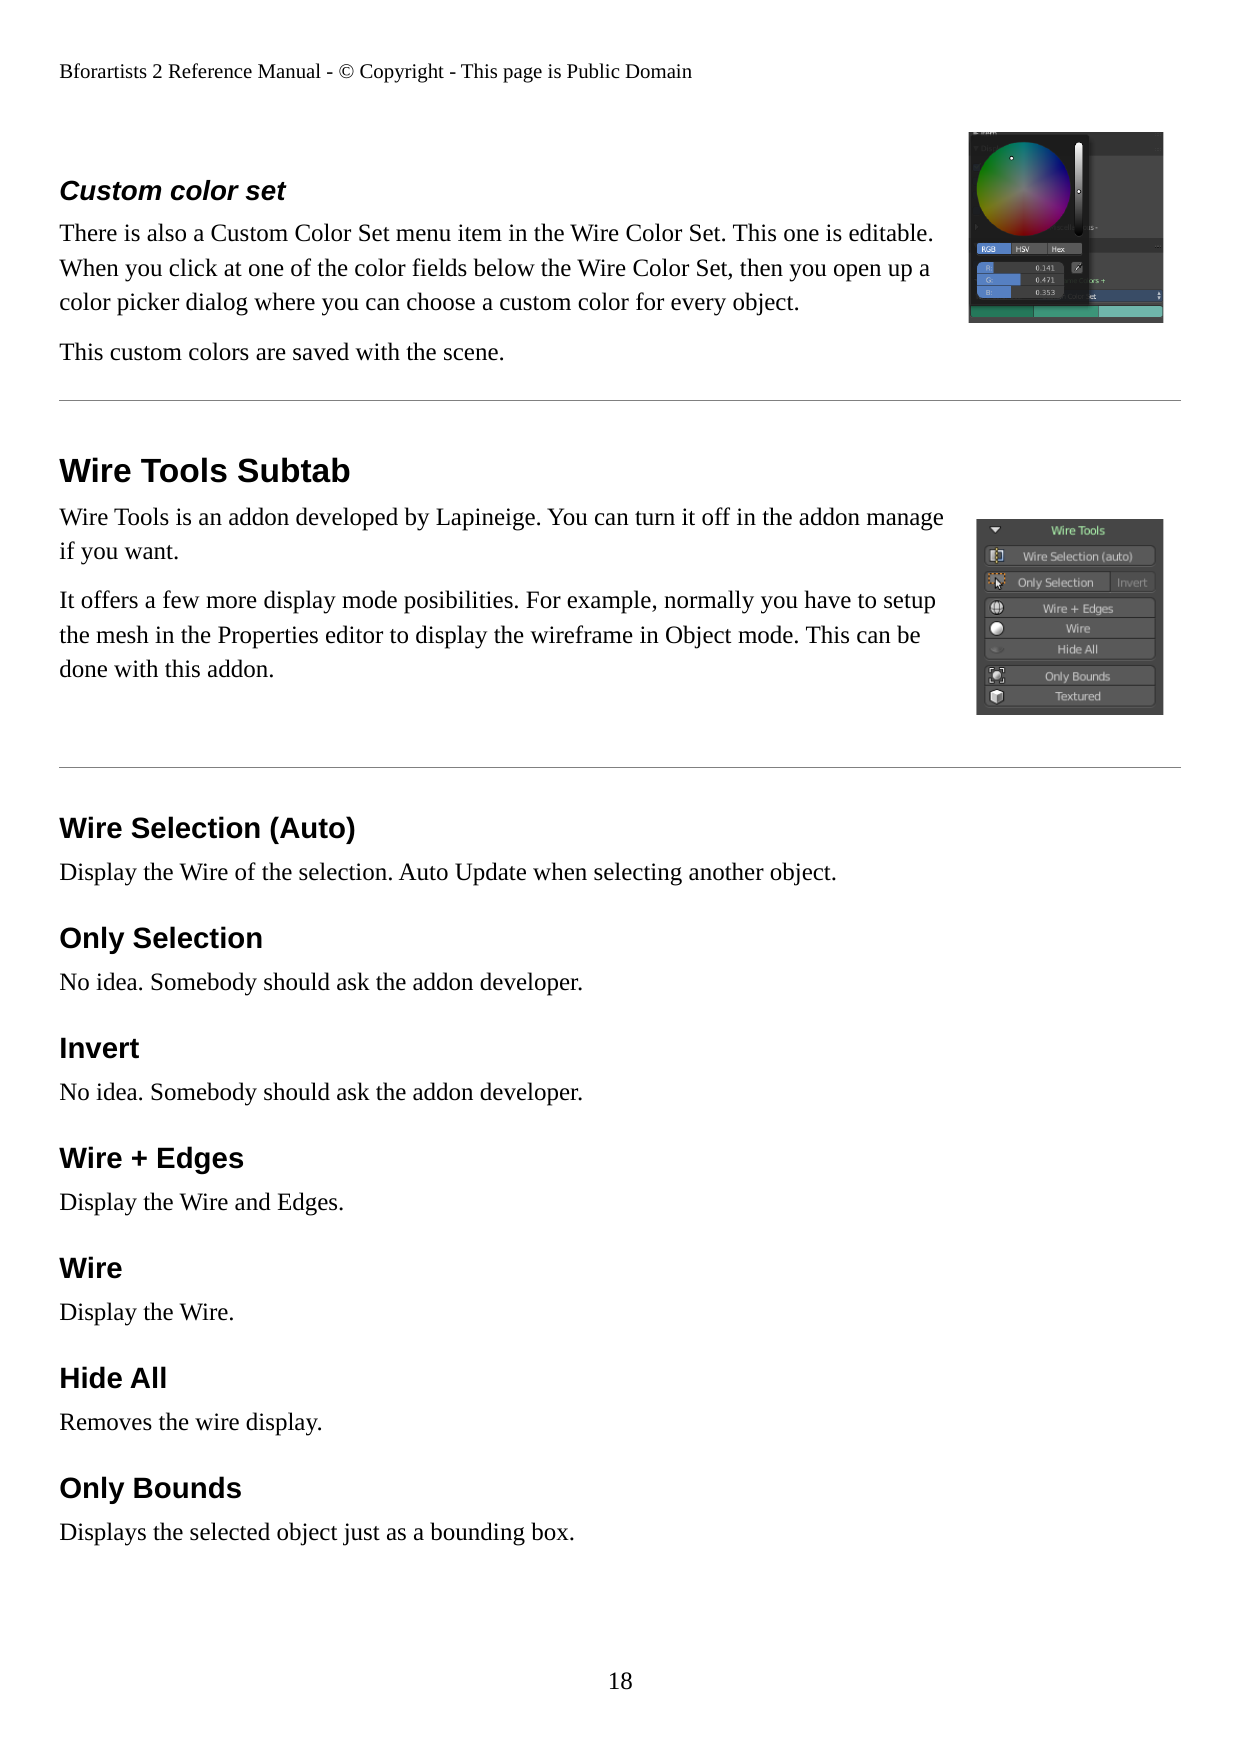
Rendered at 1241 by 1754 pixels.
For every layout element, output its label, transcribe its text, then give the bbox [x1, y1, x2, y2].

picture [968, 132, 1164, 323]
subtitle Invert [59, 1031, 1181, 1065]
subtitle Wire Tools Subtab [59, 451, 1181, 489]
text There is also a Custom Color Set menu item in the Wire Color Set. This one is editable. When you click at one of the color fields below the Wire Color Set, then you open up a color picker dialog where you can choose a custom color for every object. [59, 218, 968, 316]
text Removes the wire display. [59, 1407, 1181, 1436]
subtitle Wire Selection (Auto) [59, 811, 1181, 845]
text Wire Tools is an addon developed by Lapineige. You can turn it off in the addon manage if you want. [59, 502, 1181, 565]
subtitle Only Selection [59, 921, 1181, 955]
subtitle Only Bounds [59, 1471, 1181, 1504]
subtitle Wire [59, 1251, 1181, 1284]
text Display the Wire. [59, 1297, 1181, 1326]
subtitle Custom color set [59, 174, 968, 206]
text Displays the selected object just as a bounding box. [59, 1517, 1181, 1546]
subtitle Wire + Edges [59, 1141, 1181, 1174]
text Display the Wire of the selection. Auto Update when selecting another object. [59, 857, 1181, 886]
text No idea. Somebody should ask the addon developer. [59, 1077, 1181, 1106]
subtitle Hide All [59, 1361, 1181, 1394]
text This custom colors are saved with the scene. [59, 337, 1181, 365]
picture [976, 519, 1164, 715]
text No idea. Somebody should ask the addon developer. [59, 967, 1181, 996]
text Display the Wire and Edges. [59, 1187, 1181, 1216]
subtitle [1164, 174, 1181, 206]
text It offers a few more display mode posibilities. For example, normally you have to setup the mesh in the Properties editor to display the wireframe in Object mode. This can be done with this addon. [59, 585, 976, 683]
